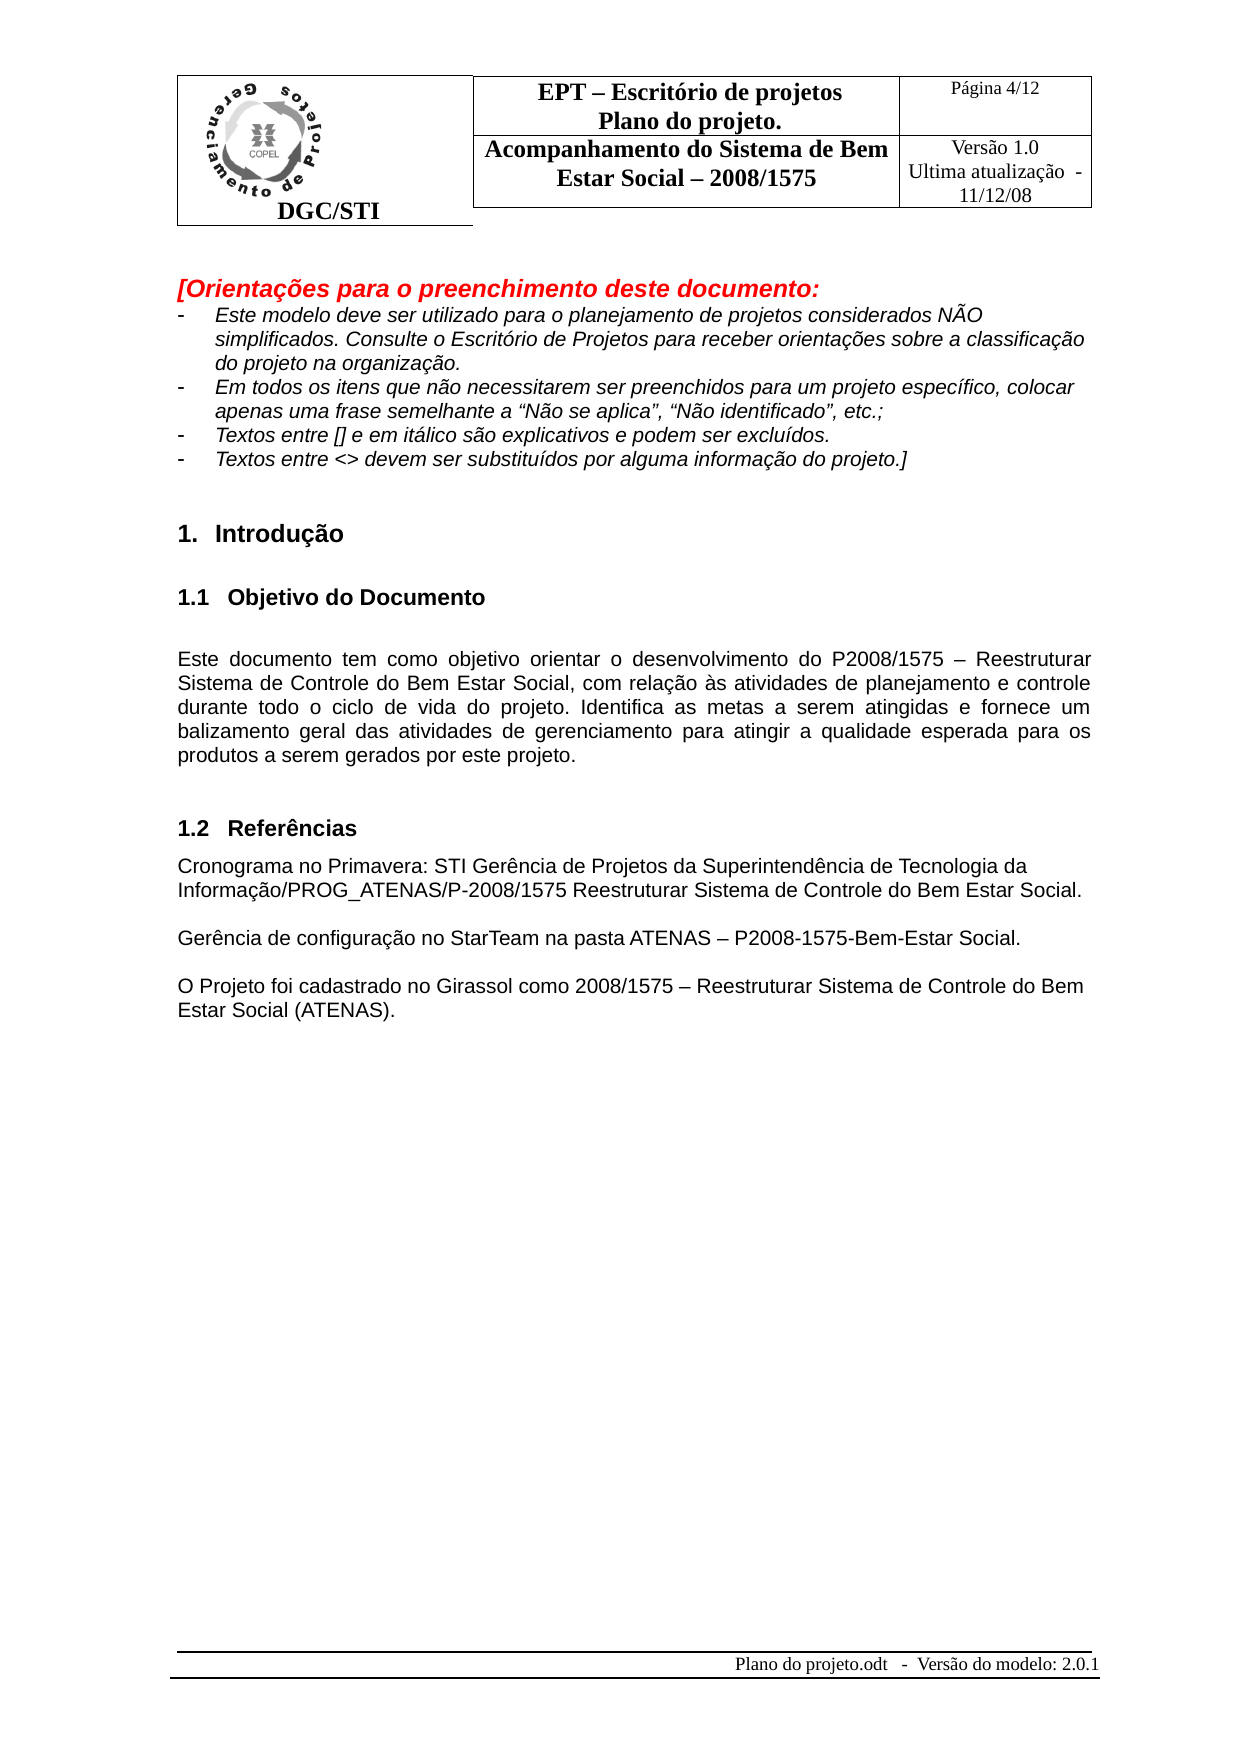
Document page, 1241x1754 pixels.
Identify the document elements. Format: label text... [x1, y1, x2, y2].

list Objetivo do Documento [177, 584, 1092, 611]
text Cronograma no Primavera: STI Gerência de Projetos da Superintendência de Tecnologia da Informação/PROG_ATENAS/P-2008/1575 Reestruturar Sistema de Controle do Bem Estar Social. [177, 854, 1092, 902]
list Referências [177, 815, 1092, 841]
text Este documento tem como objetivo orientar o desenvolvimento do P2008/1575 – Reestruturar Sistema de Controle do Bem Estar Social, com relação às atividades de planejamento e controle durante todo o ciclo de vida do projeto. Identifica as metas a serem atingidas e fornece um balizamento geral das atividades de gerenciamento para atingir a qualidade esperada para os produtos a serem gerados por este projeto. [177, 647, 1092, 767]
list Introdução [177, 519, 1092, 548]
list Este modelo deve ser utilizado para o planejamento de projetos considerados NÃO simplificados. Consulte o Escritório de Projetos para receber orientações sobre a classificação do projeto na organização. [177, 303, 1092, 375]
text [Orientações para o preenchimento deste documento: [177, 274, 1092, 303]
text Gerência de configuração no StarTeam na pasta ATENAS – P2008-1575-Bem-Estar Social. [177, 926, 1092, 949]
list Textos entre <> devem ser substituídos por alguma informação do projeto.] [177, 447, 1092, 471]
list Em todos os itens que não necessitarem ser preenchidos para um projeto específico, colocar apenas uma frase semelhante a “Não se aplica”, “Não identificado”, etc.; [177, 375, 1092, 423]
list Textos entre [] e em itálico são explicativos e podem ser excluídos. [177, 423, 1092, 447]
text O Projeto foi cadastrado no Girassol como 2008/1575 – Reestruturar Sistema de Controle do Bem Estar Social (ATENAS). [177, 973, 1092, 1021]
